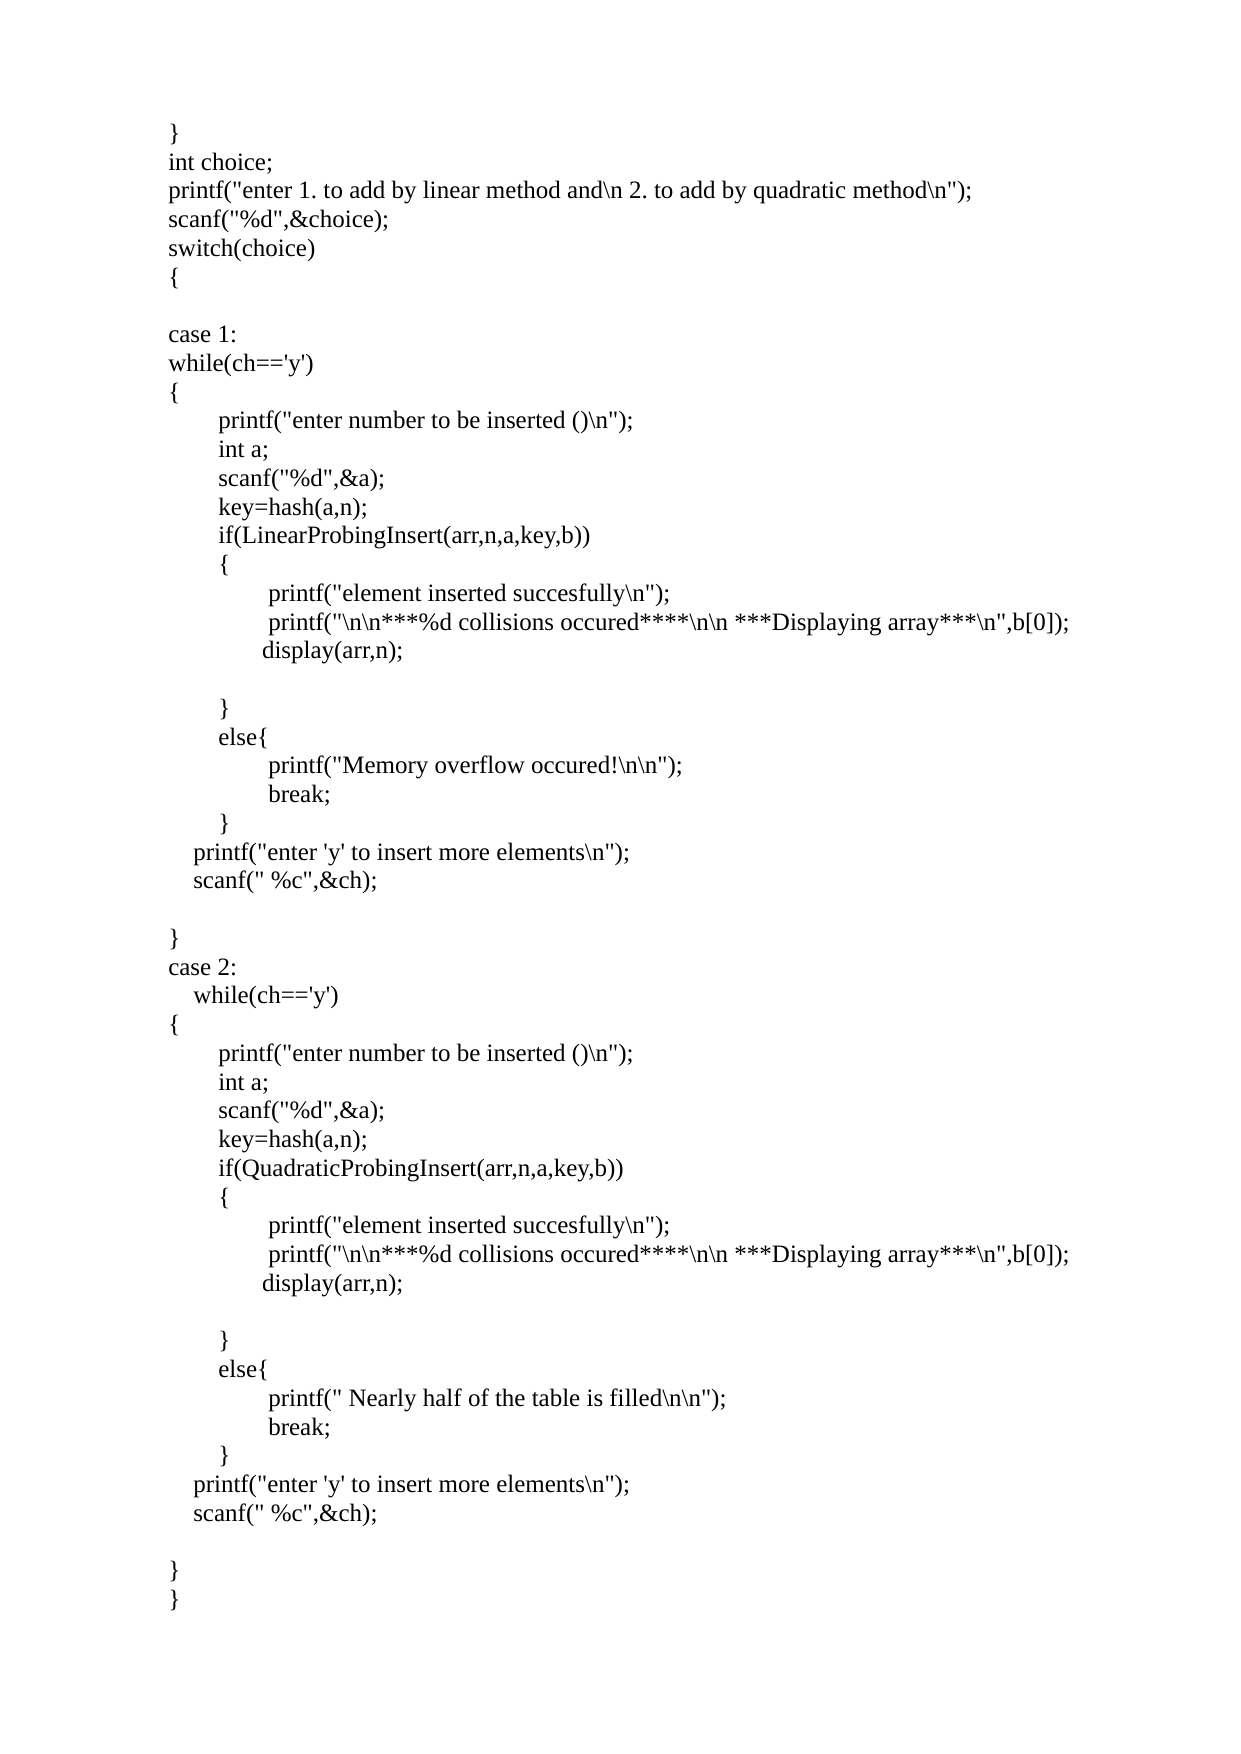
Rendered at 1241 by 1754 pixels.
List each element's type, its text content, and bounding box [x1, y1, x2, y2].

text break; [118, 1412, 1122, 1441]
text } [118, 693, 1122, 722]
text scanf(" %c",&ch); [118, 1498, 1122, 1527]
text } [118, 1441, 1122, 1469]
text break; [118, 779, 1122, 808]
text key=hash(a,n); [118, 492, 1122, 521]
text } [118, 118, 1122, 147]
text printf("enter 'y' to insert more elements\n"); [118, 1469, 1122, 1498]
text printf("enter 1. to add by linear method and\n 2. to add by quadratic method\n"); [118, 176, 1122, 204]
text else{ [118, 722, 1122, 751]
text switch(choice) [118, 233, 1122, 262]
text scanf("%d",&a); [118, 463, 1122, 492]
text display(arr,n); [118, 636, 1122, 664]
text int choice; [118, 147, 1122, 176]
text } [118, 808, 1122, 837]
text { [118, 262, 1122, 291]
text { [118, 377, 1122, 406]
text printf("enter number to be inserted ()\n"); [118, 1038, 1122, 1067]
text if(LinearProbingInsert(arr,n,a,key,b)) [118, 521, 1122, 549]
text { [118, 1009, 1122, 1038]
text printf("\n\n***%d collisions occured****\n\n ***Displaying array***\n",b[0]); [118, 607, 1122, 636]
text scanf("%d",&a); [118, 1096, 1122, 1124]
text scanf(" %c",&ch); [118, 866, 1122, 894]
text else{ [118, 1354, 1122, 1383]
text while(ch=='y') [118, 348, 1122, 377]
text int a; [118, 434, 1122, 463]
text printf("element inserted succesfully\n"); [118, 578, 1122, 607]
text printf("Memory overflow occured!\n\n"); [118, 751, 1122, 779]
text printf("enter number to be inserted ()\n"); [118, 406, 1122, 434]
text case 2: [118, 952, 1122, 981]
text printf("enter 'y' to insert more elements\n"); [118, 837, 1122, 866]
text if(QuadraticProbingInsert(arr,n,a,key,b)) [118, 1153, 1122, 1182]
text scanf("%d",&choice); [118, 204, 1122, 233]
text printf("\n\n***%d collisions occured****\n\n ***Displaying array***\n",b[0]); [118, 1239, 1122, 1268]
text case 1: [118, 319, 1122, 348]
text } [118, 1584, 1122, 1613]
text } [118, 1556, 1122, 1584]
text } [118, 923, 1122, 952]
text int a; [118, 1067, 1122, 1096]
text { [118, 549, 1122, 578]
text display(arr,n); [118, 1268, 1122, 1297]
text while(ch=='y') [118, 981, 1122, 1009]
text printf("element inserted succesfully\n"); [118, 1211, 1122, 1239]
text { [118, 1182, 1122, 1211]
text printf(" Nearly half of the table is filled\n\n"); [118, 1383, 1122, 1412]
text } [118, 1326, 1122, 1354]
text key=hash(a,n); [118, 1124, 1122, 1153]
